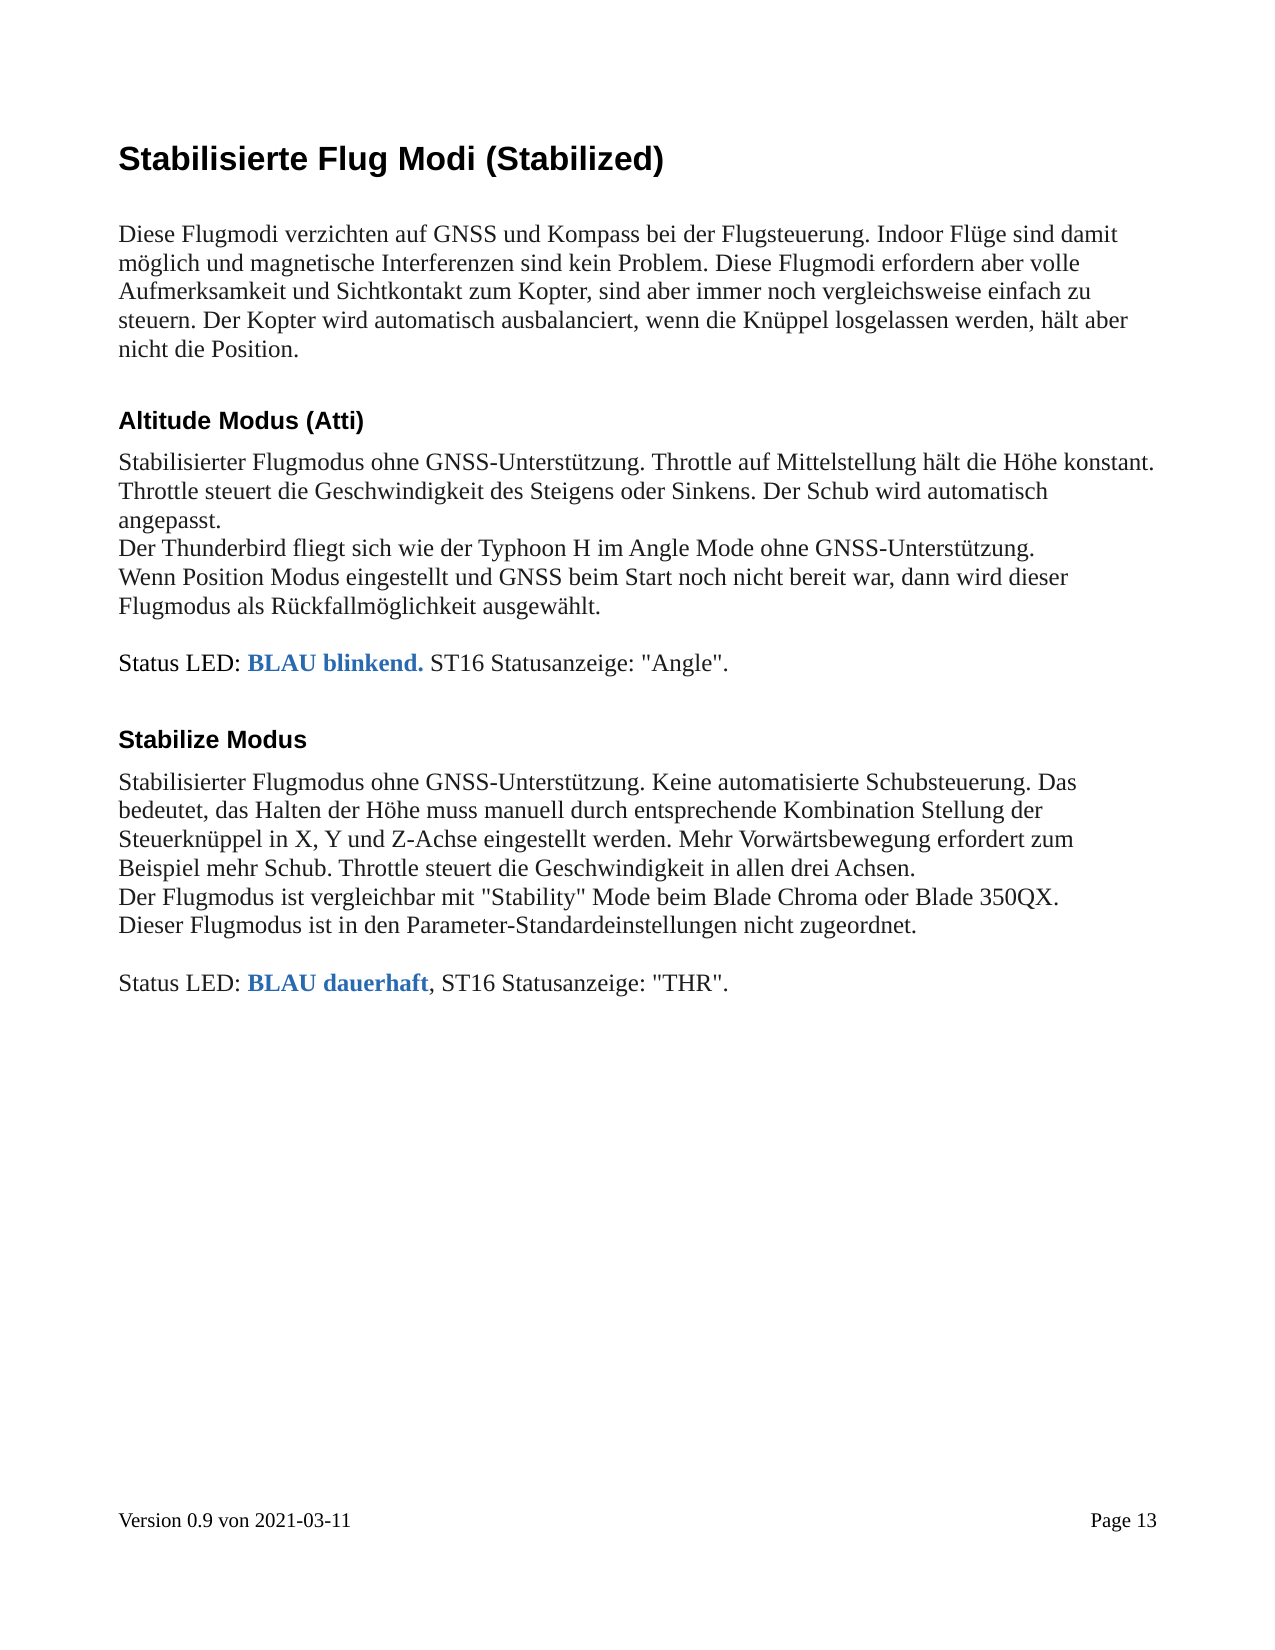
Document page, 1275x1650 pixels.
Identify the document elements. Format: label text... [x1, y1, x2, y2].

text Throttle steuert die Geschwindigkeit des Steigens oder Sinkens. Der Schub wird automatisch angepasst. [118, 476, 1157, 533]
text Der Flugmodus ist vergleichbar mit "Stability" Mode beim Blade Chroma oder Blade 350QX. [118, 882, 1157, 911]
text Dieser Flugmodus ist in den Parameter-Standardeinstellungen nicht zugeordnet. [118, 911, 1157, 939]
text Status LED: BLAU dauerhaft, ST16 Statusanzeige: "THR". [118, 968, 1157, 1083]
text Der Thunderbird fliegt sich wie der Typhoon H im Angle Mode ohne GNSS-Unterstützung. Wenn Position Modus eingestellt und GNSS beim Start noch nicht bereit war, dann wird dieser Flugmodus als Rückfallmöglichkeit ausgewählt. [118, 533, 1157, 620]
text Status LED: BLAU blinkend. ST16 Statusanzeige: "Angle". [118, 648, 1157, 677]
subtitle Altitude Modus (Atti) [118, 406, 1157, 435]
text Stabilisierter Flugmodus ohne GNSS-Unterstützung. Keine automatisierte Schubsteuerung. Das bedeutet, das Halten der Höhe muss manuell durch entsprechende Kombination Stellung der Steuerknüppel in X, Y und Z-Achse eingestellt werden. Mehr Vorwärtsbewegung erfordert zum Beispiel mehr Schub. Throttle steuert die Geschwindigkeit in allen drei Achsen. [118, 767, 1157, 882]
text Diese Flugmodi verzichten auf GNSS und Kompass bei der Flugsteuerung. Indoor Flüge sind damit möglich und magnetische Interferenzen sind kein Problem. Diese Flugmodi erfordern aber volle Aufmerksamkeit und Sichtkontakt zum Kopter, sind aber immer noch vergleichsweise einfach zu steuern. Der Kopter wird automatisch ausbalanciert, wenn die Knüppel losgelassen werden, hält aber nicht die Position. [118, 219, 1157, 363]
text Stabilisierter Flugmodus ohne GNSS-Unterstützung. Throttle auf Mittelstellung hält die Höhe konstant. [118, 447, 1157, 476]
subtitle Stabilize Modus [118, 692, 1157, 754]
subtitle Stabilisierte Flug Modi (Stabilized) [118, 139, 1157, 178]
